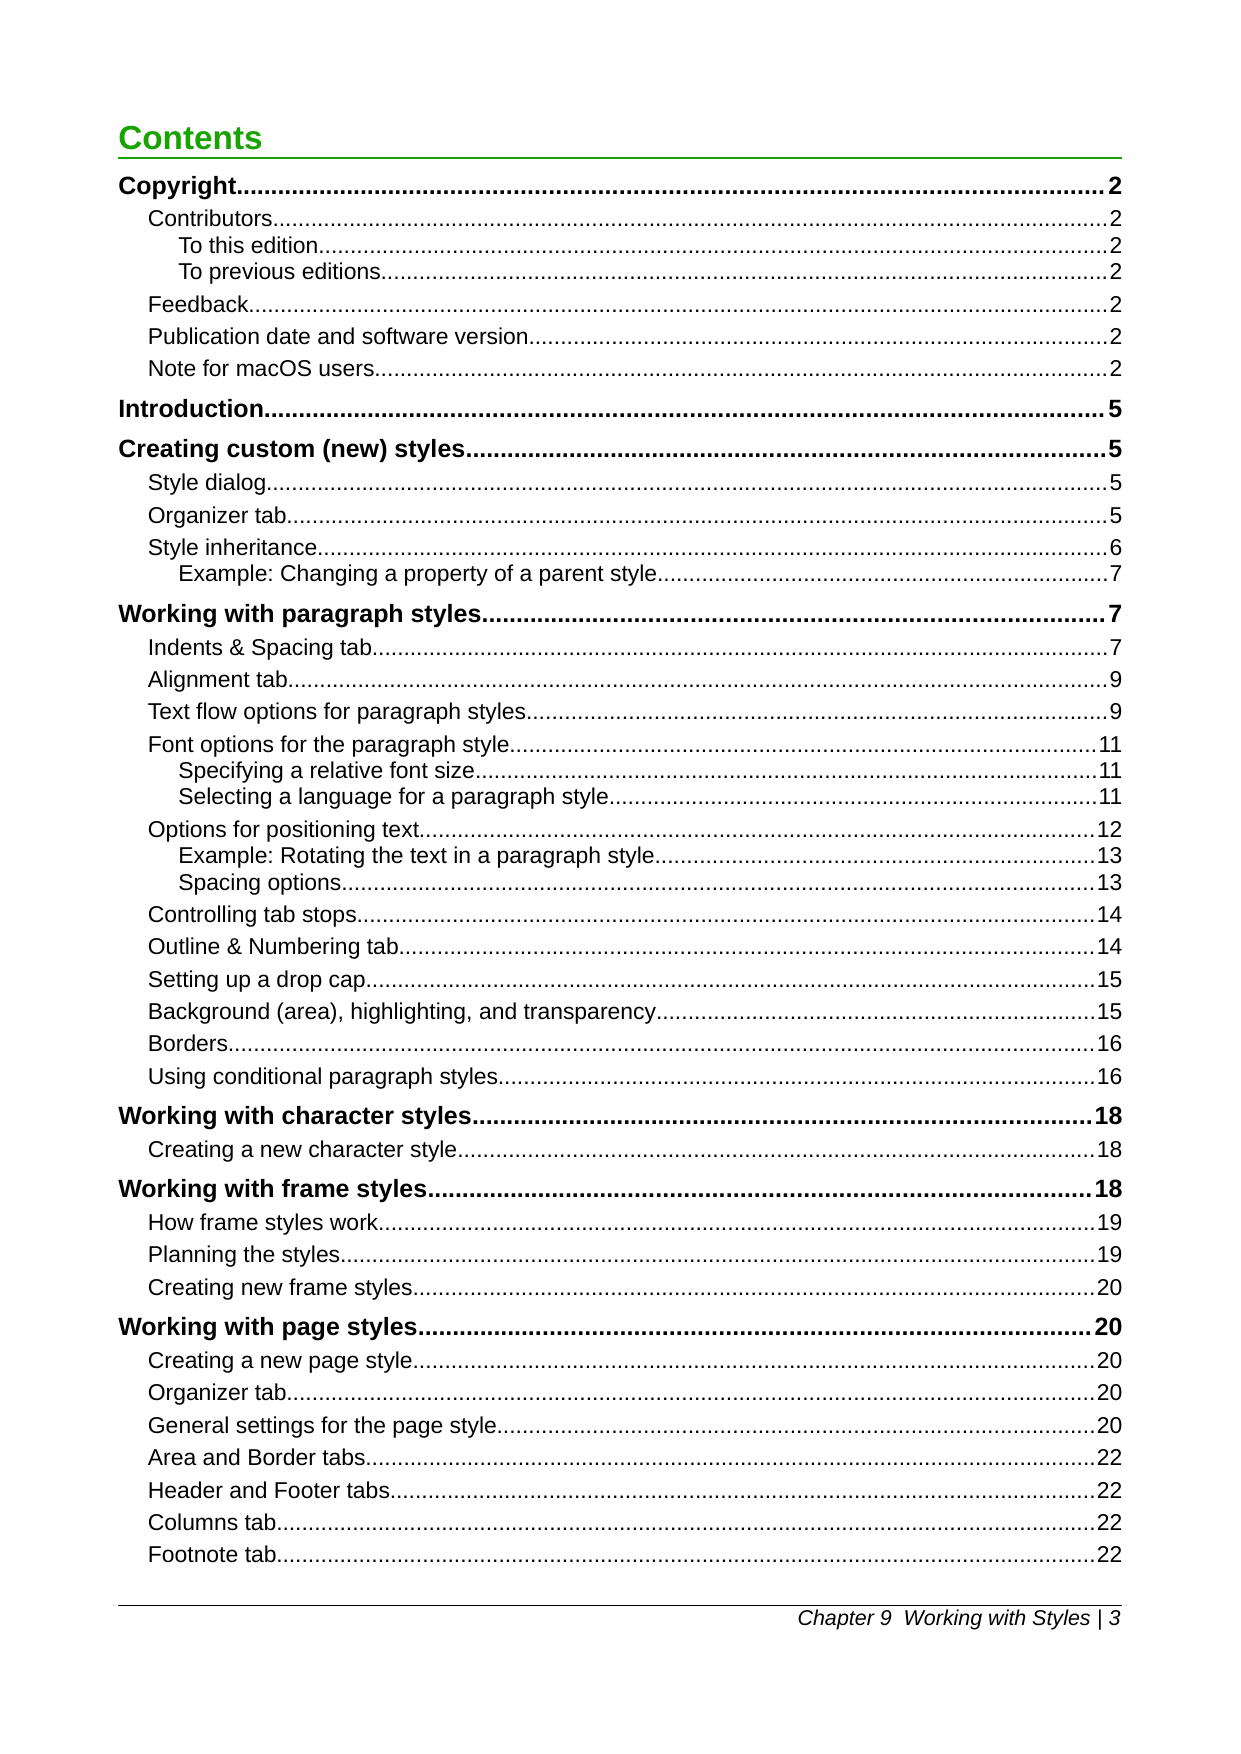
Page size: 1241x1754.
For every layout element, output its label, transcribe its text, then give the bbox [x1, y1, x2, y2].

text Working with frame styles 18 [118, 1174, 1122, 1203]
text Organizer tab 20 [148, 1379, 1122, 1406]
text To this edition 2 [178, 232, 1122, 258]
text Font options for the paragraph style 11 [148, 731, 1122, 757]
text Example: Changing a property of a parent style 7 [178, 560, 1122, 587]
text Creating a new character style 18 [148, 1136, 1122, 1162]
text Creating custom (new) styles 5 [118, 434, 1122, 463]
text Outline & Numbering tab 14 [148, 933, 1122, 959]
subtitle Contents [118, 118, 1122, 157]
text Contributors 2 [148, 205, 1122, 232]
text Example: Rotating the text in a paragraph style 13 [178, 842, 1122, 868]
text Style inheritance 6 [148, 534, 1122, 560]
text Background (area), highlighting, and transparency 15 [148, 998, 1122, 1024]
text Columns tab 22 [148, 1509, 1122, 1535]
text General settings for the page style 20 [148, 1412, 1122, 1438]
text Header and Footer tabs 22 [148, 1477, 1122, 1503]
text Copyright 2 [118, 171, 1122, 199]
text Text flow options for paragraph styles 9 [148, 698, 1122, 724]
text Area and Border tabs 22 [148, 1444, 1122, 1471]
text Alignment tab 9 [148, 666, 1122, 692]
text Using conditional paragraph styles 16 [148, 1063, 1122, 1089]
text Feedback 2 [148, 291, 1122, 317]
text Borders 16 [148, 1030, 1122, 1057]
text Controlling tab stops 14 [148, 901, 1122, 927]
text How frame styles work 19 [148, 1209, 1122, 1235]
text Note for macOS users 2 [148, 355, 1122, 382]
text Working with paragraph styles 7 [118, 599, 1122, 627]
text Creating new frame styles 20 [148, 1274, 1122, 1300]
text Creating a new page style 20 [148, 1347, 1122, 1373]
text Organizer tab 5 [148, 502, 1122, 528]
text Footnote tab 22 [148, 1541, 1122, 1568]
text Introduction 5 [118, 394, 1122, 422]
text Options for positioning text 12 [148, 816, 1122, 842]
text Working with page styles 20 [118, 1312, 1122, 1341]
text Style dialog 5 [148, 469, 1122, 496]
text To previous editions 2 [178, 258, 1122, 284]
text Planning the styles 19 [148, 1241, 1122, 1268]
text Setting up a drop cap 15 [148, 966, 1122, 992]
text Specifying a relative font size 11 [178, 757, 1122, 783]
text Selecting a language for a paragraph style 11 [178, 783, 1122, 810]
text Working with character styles 18 [118, 1101, 1122, 1130]
text Publication date and software version 2 [148, 323, 1122, 349]
text Spacing options 13 [178, 868, 1122, 895]
text Indents & Spacing tab 7 [148, 633, 1122, 660]
